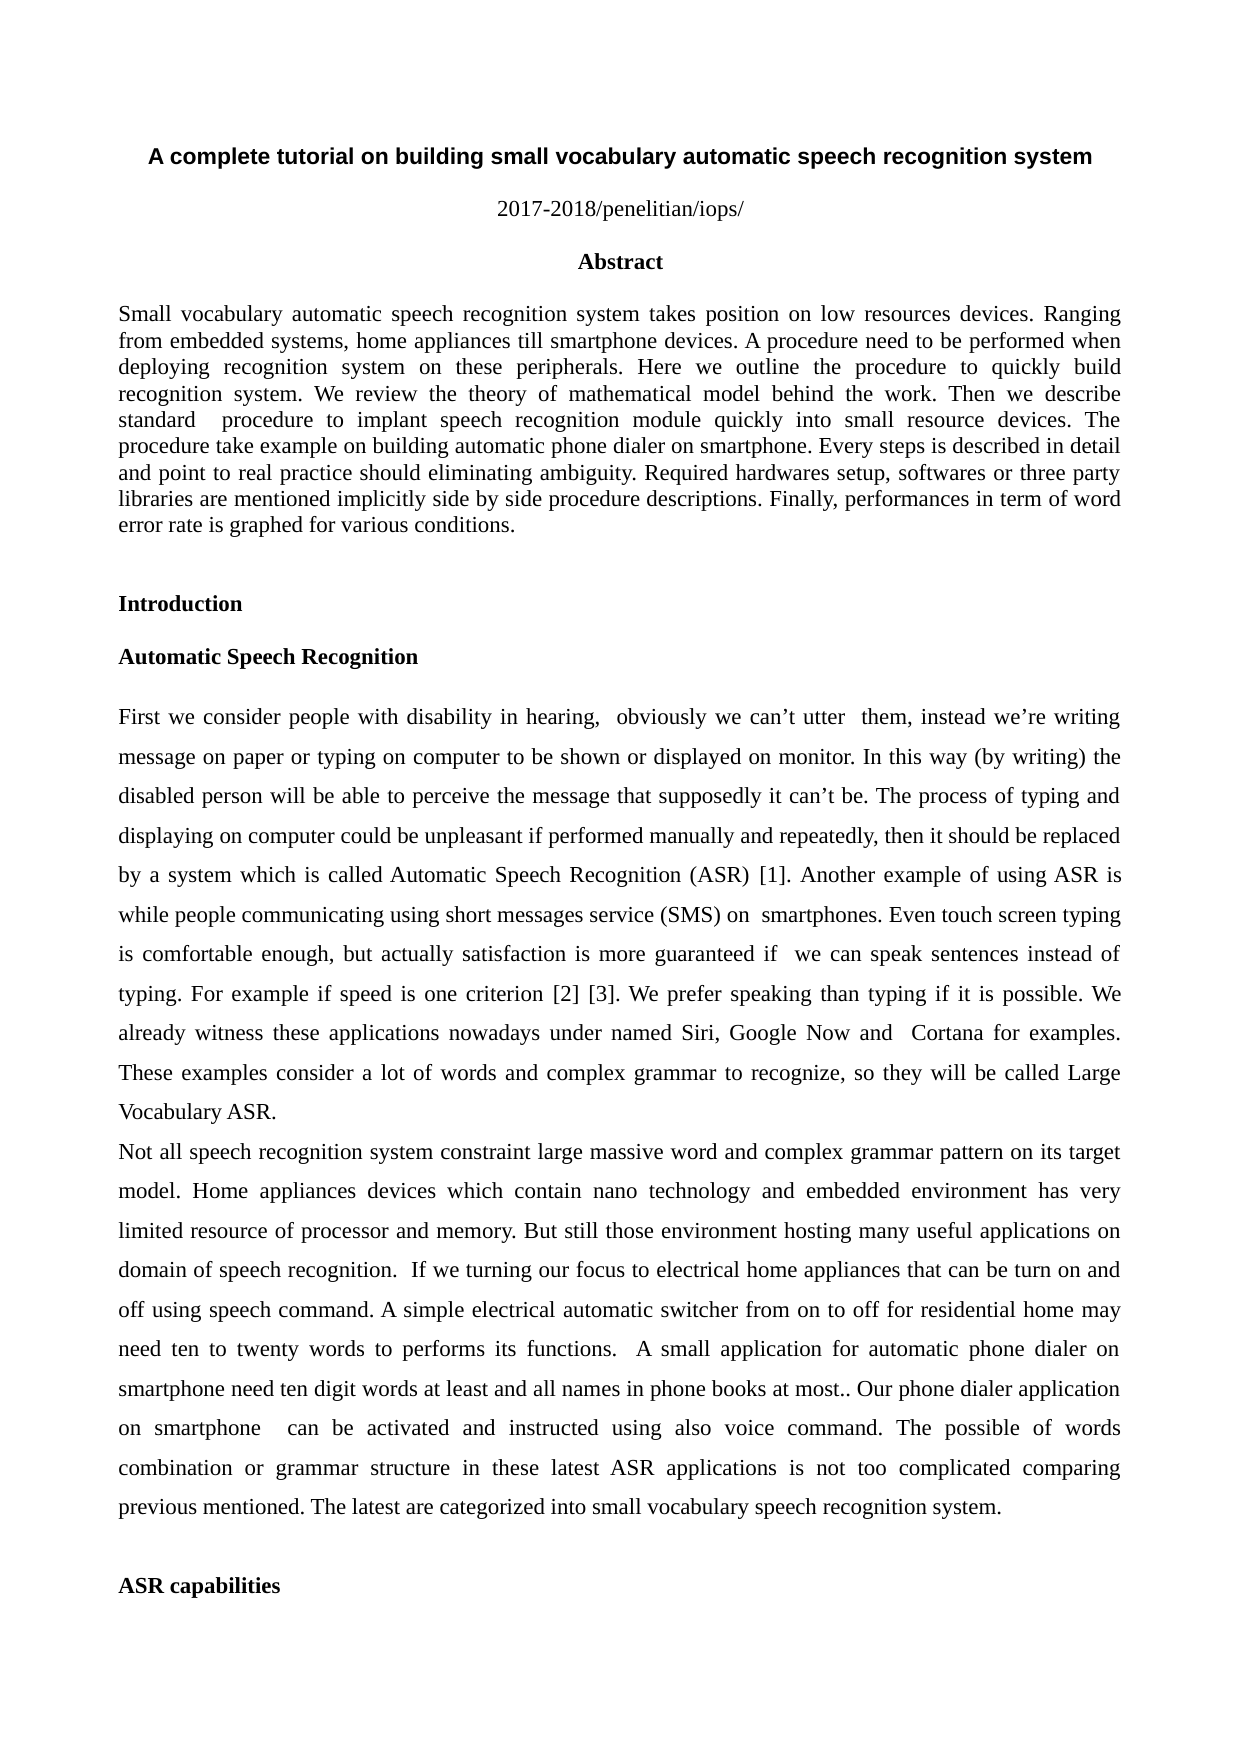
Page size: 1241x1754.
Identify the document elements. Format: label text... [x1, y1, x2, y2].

text Small vocabulary automatic speech recognition system takes position on low resources devices. Ranging from embedded systems, home appliances till smartphone devices. A procedure need to be performed when deploying recognition system on these peripherals. Here we outline the procedure to quickly build recognition system. We review the theory of mathematical model behind the work. Then we describe standard procedure to implant speech recognition module quickly into small resource devices. The procedure take example on building automatic phone dialer on smartphone. Every steps is described in detail and point to real practice should eliminating ambiguity. Required hardwares setup, softwares or three party libraries are mentioned implicitly side by side procedure descriptions. Finally, performances in term of word error rate is graphed for various conditions. [118, 301, 1122, 538]
text ASR capabilities [118, 1572, 1122, 1598]
text Abstract [118, 248, 1122, 274]
list Automatic Speech Recognition [118, 643, 1122, 669]
text 2017-2018/penelitian/iops/ [118, 195, 1122, 221]
text First we consider people with disability in hearing, obviously we can’t utter them, instead we’re writing message on paper or typing on computer to be shown or displayed on monitor. In this way (by writing) the disabled person will be able to perceive the message that supposedly it can’t be. The process of typing and displaying on computer could be unpleasant if performed manually and repeatedly, then it should be replaced by a system which is called Automatic Speech Recognition (ASR) [1]. Another example of using ASR is while people communicating using short messages service (SMS) on smartphones. Even touch screen typing is comfortable enough, but actually satisfaction is more guaranteed if we can speak sentences instead of typing. For example if speed is one criterion [2] [3]. We prefer speaking than typing if it is possible. We already witness these applications nowadays under named Siri, Google Now and Cortana for examples. These examples consider a lot of words and complex grammar to recognize, so they will be called Large Vocabulary ASR. [118, 703, 1122, 1124]
text Introduction [118, 590, 1122, 617]
text Not all speech recognition system constraint large massive word and complex grammar pattern on its target model. Home appliances devices which contain nano technology and embedded environment has very limited resource of processor and memory. But still those environment hosting many useful applications on domain of speech recognition. If we turning our focus to electrical home appliances that can be turn on and off using speech command. A simple electrical automatic switcher from on to off for residential home may need ten to twenty words to performs its functions. A small application for automatic phone dialer on smartphone need ten digit words at least and all names in phone books at most.. Our phone dialer application on smartphone can be activated and instructed using also voice command. The possible of words combination or grammar structure in these latest ASR applications is not too complicated comparing previous mentioned. The latest are categorized into small vocabulary speech recognition system. [118, 1138, 1122, 1519]
title A complete tutorial on building small vocabulary automatic speech recognition system [118, 143, 1122, 169]
